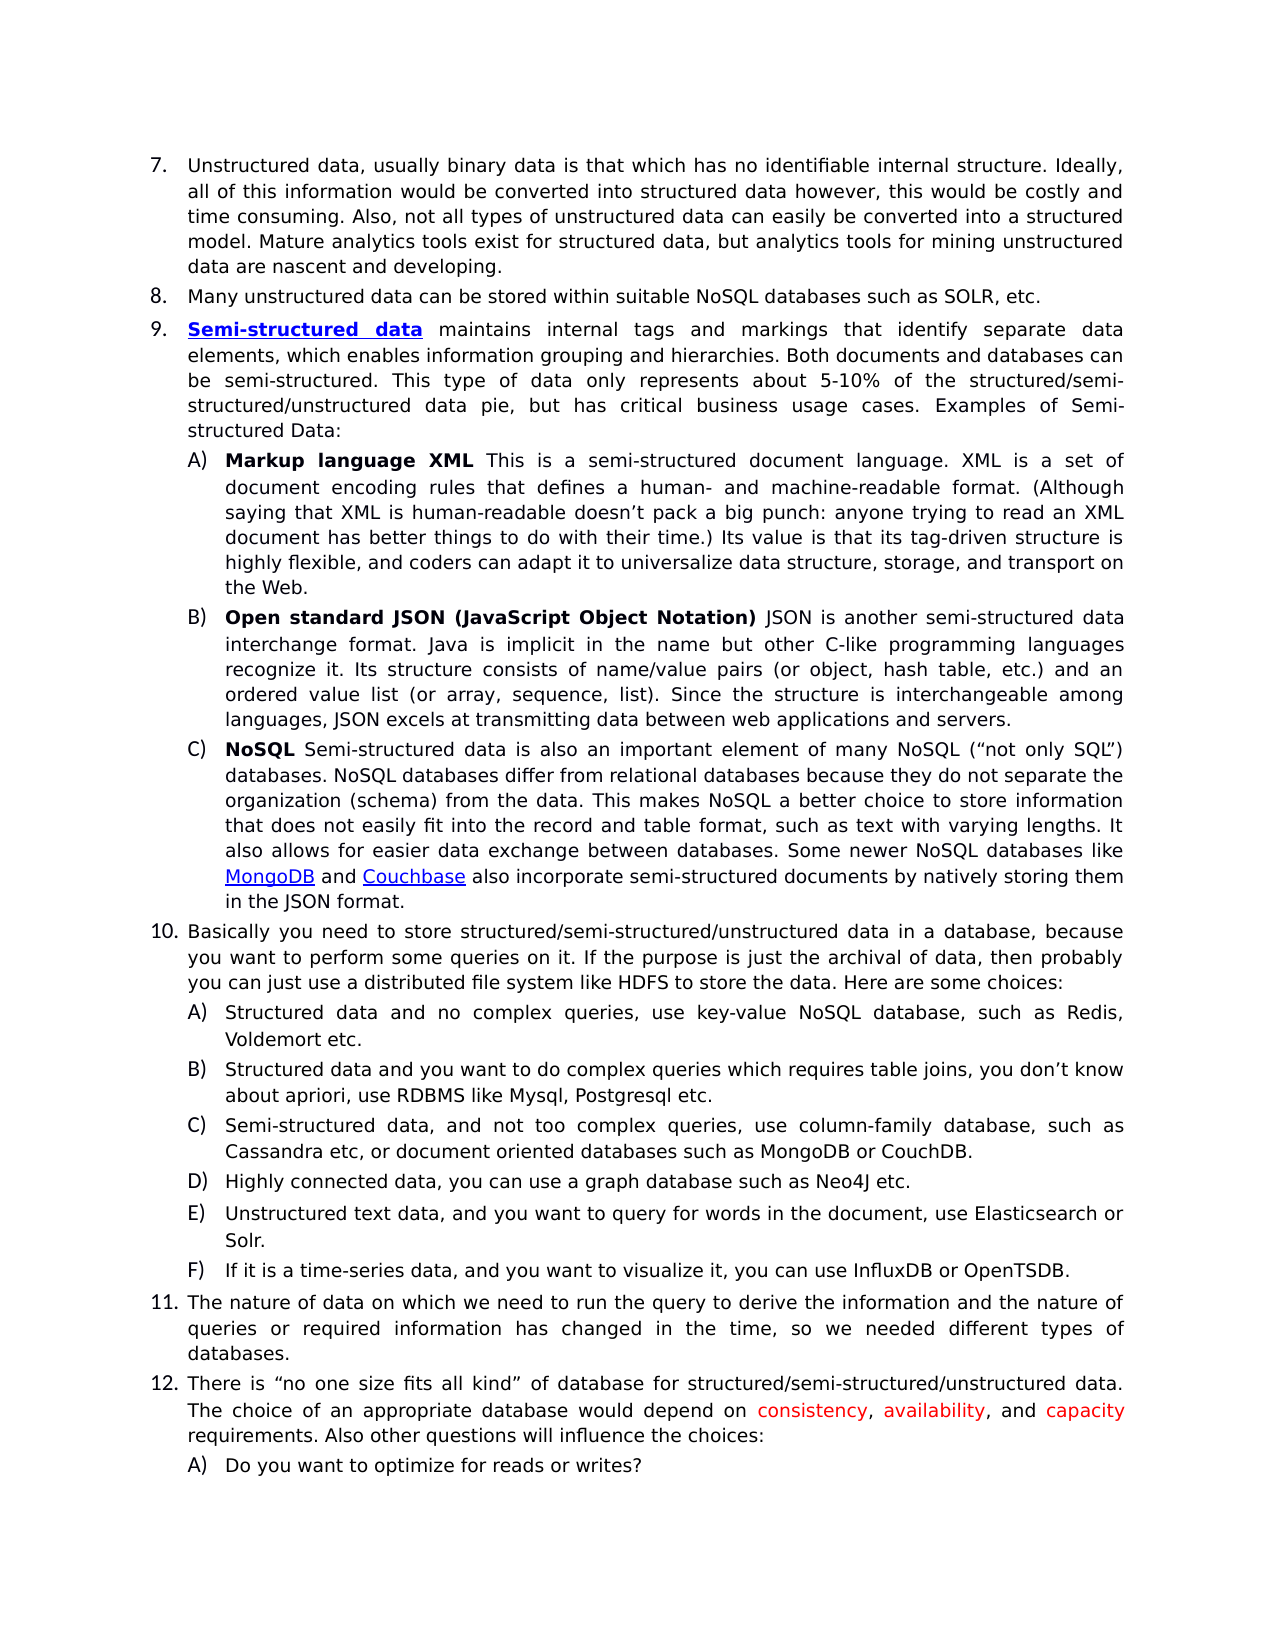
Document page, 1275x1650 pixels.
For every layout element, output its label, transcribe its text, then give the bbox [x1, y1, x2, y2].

list Highly connected data, you can use a graph database such as Neo4J etc. [187, 1166, 1125, 1194]
list Open standard JSON (JavaScript Object Notation) JSON is another semi-structured data interchange format. Java is implicit in the name but other C-like programming languages recognize it. Its structure consists of name/value pairs (or object, hash table, etc.) and an ordered value list (or array, sequence, list). Since the structure is interchangeable among languages, JSON excels at transmitting data between web applications and servers. [187, 602, 1125, 731]
list The nature of data on which we need to run the query to derive the information and the nature of queries or required information has changed in the time, so we needed different types of databases. [150, 1287, 1125, 1365]
list Unstructured text data, and you want to query for words in the document, use Elasticsearch or Solr. [187, 1198, 1125, 1252]
list Semi-structured data maintains internal tags and markings that identify separate data elements, which enables information grouping and hierarchies. Both documents and databases can be semi-structured. This type of data only represents about 5-10% of the structured/semi-structured/unstructured data pie, but has critical business usage cases. Examples of Semi-structured Data: [150, 314, 1125, 442]
list Many unstructured data can be stored within suitable NoSQL databases such as SOLR, etc. [150, 282, 1125, 310]
list Structured data and no complex queries, use key-value NoSQL database, such as Redis, Voldemort etc. [187, 997, 1125, 1050]
list Semi-structured data, and not too complex queries, use column-family database, such as Cassandra etc, or document oriented databases such as MongoDB or CouchDB. [187, 1110, 1125, 1163]
list Markup language XML This is a semi-structured document language. XML is a set of document encoding rules that defines a human- and machine-readable format. (Although saying that XML is human-readable doesn’t pack a big punch: anyone trying to read an XML document has better things to do with their time.) Its value is that its tag-driven structure is highly flexible, and coders can adapt it to universalize data structure, storage, and transport on the Web. [187, 446, 1125, 599]
list Basically you need to store structured/semi-structured/unstructured data in a database, because you want to perform some queries on it. If the purpose is just the archival of data, then probably you can just use a distributed file system like HDFS to store the data. Here are some choices: [150, 916, 1125, 994]
list If it is a time-series data, and you want to visualize it, you can use InfluxDB or OpenTSDB. [187, 1255, 1125, 1283]
list Unstructured data, usually binary data is that which has no identifiable internal structure. Ideally, all of this information would be converted into structured data however, this would be costly and time consuming. Also, not all types of unstructured data can easily be converted into a structured model. Mature analytics tools exist for structured data, but analytics tools for mining unstructured data are nascent and developing. [150, 150, 1125, 278]
list Do you want to optimize for reads or writes? [187, 1450, 1125, 1478]
list There is “no one size fits all kind” of database for structured/semi-structured/unstructured data. The choice of an appropriate database would depend on consistency, availability, and capacity requirements. Also other questions will influence the choices: [150, 1368, 1125, 1447]
list NoSQL Semi-structured data is also an important element of many NoSQL (“not only SQL”) databases. NoSQL databases differ from relational databases because they do not separate the organization (schema) from the data. This makes NoSQL a better choice to store information that does not easily fit into the record and table format, such as text with varying lengths. It also allows for easier data exchange between databases. Some newer NoSQL databases like MongoDB and Couchbase also incorporate semi-structured documents by natively storing them in the JSON format. [187, 734, 1125, 913]
list Structured data and you want to do complex queries which requires table joins, you don’t know about apriori, use RDBMS like Mysql, Postgresql etc. [187, 1054, 1125, 1107]
